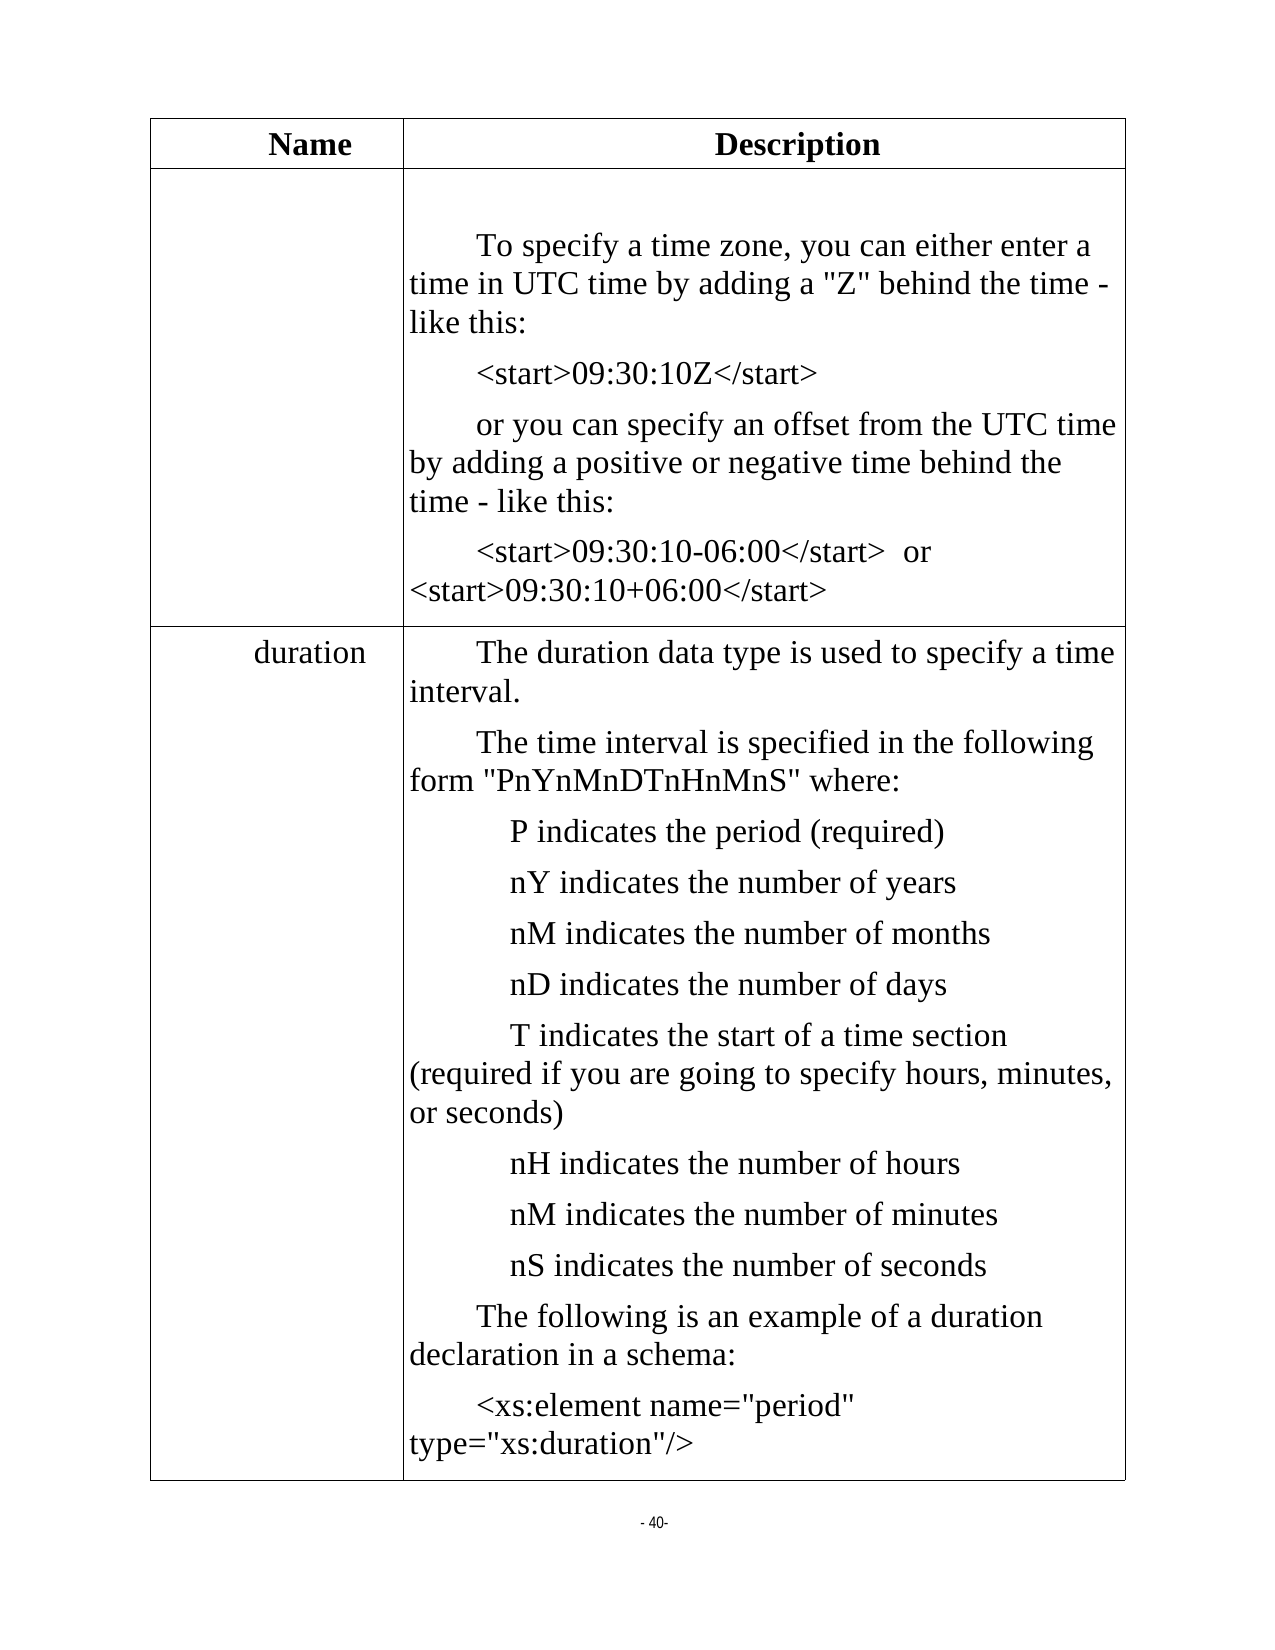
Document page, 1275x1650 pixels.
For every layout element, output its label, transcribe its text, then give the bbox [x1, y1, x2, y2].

table_header Name [151, 119, 403, 168]
table_cell duration [151, 627, 403, 1480]
table_cell The duration data type is used to specify a time interval. The time interval is specified in the following form "PnYnMnDTnHnMnS" where: P indicates the period (required) nY indicates the number of years nM indicates the number of months nD indicates the number of days T indicates the start of a time section (required if you are going to specify hours, minutes, or seconds) nH indicates the number of hours nM indicates the number of minutes nS indicates the number of seconds The following is an example of a duration declaration in a schema: <xs:element name="period" type="xs:duration"/> [404, 627, 1125, 1480]
table_header Description [404, 119, 1125, 168]
table_cell [151, 169, 403, 626]
table_cell To specify a time zone, you can either enter a time in UTC time by adding a "Z" behind the time - like this: <start>09:30:10Z</start> or you can specify an offset from the UTC time by adding a positive or negative time behind the time - like this: <start>09:30:10-06:00</start> or <start>09:30:10+06:00</start> [404, 169, 1125, 626]
